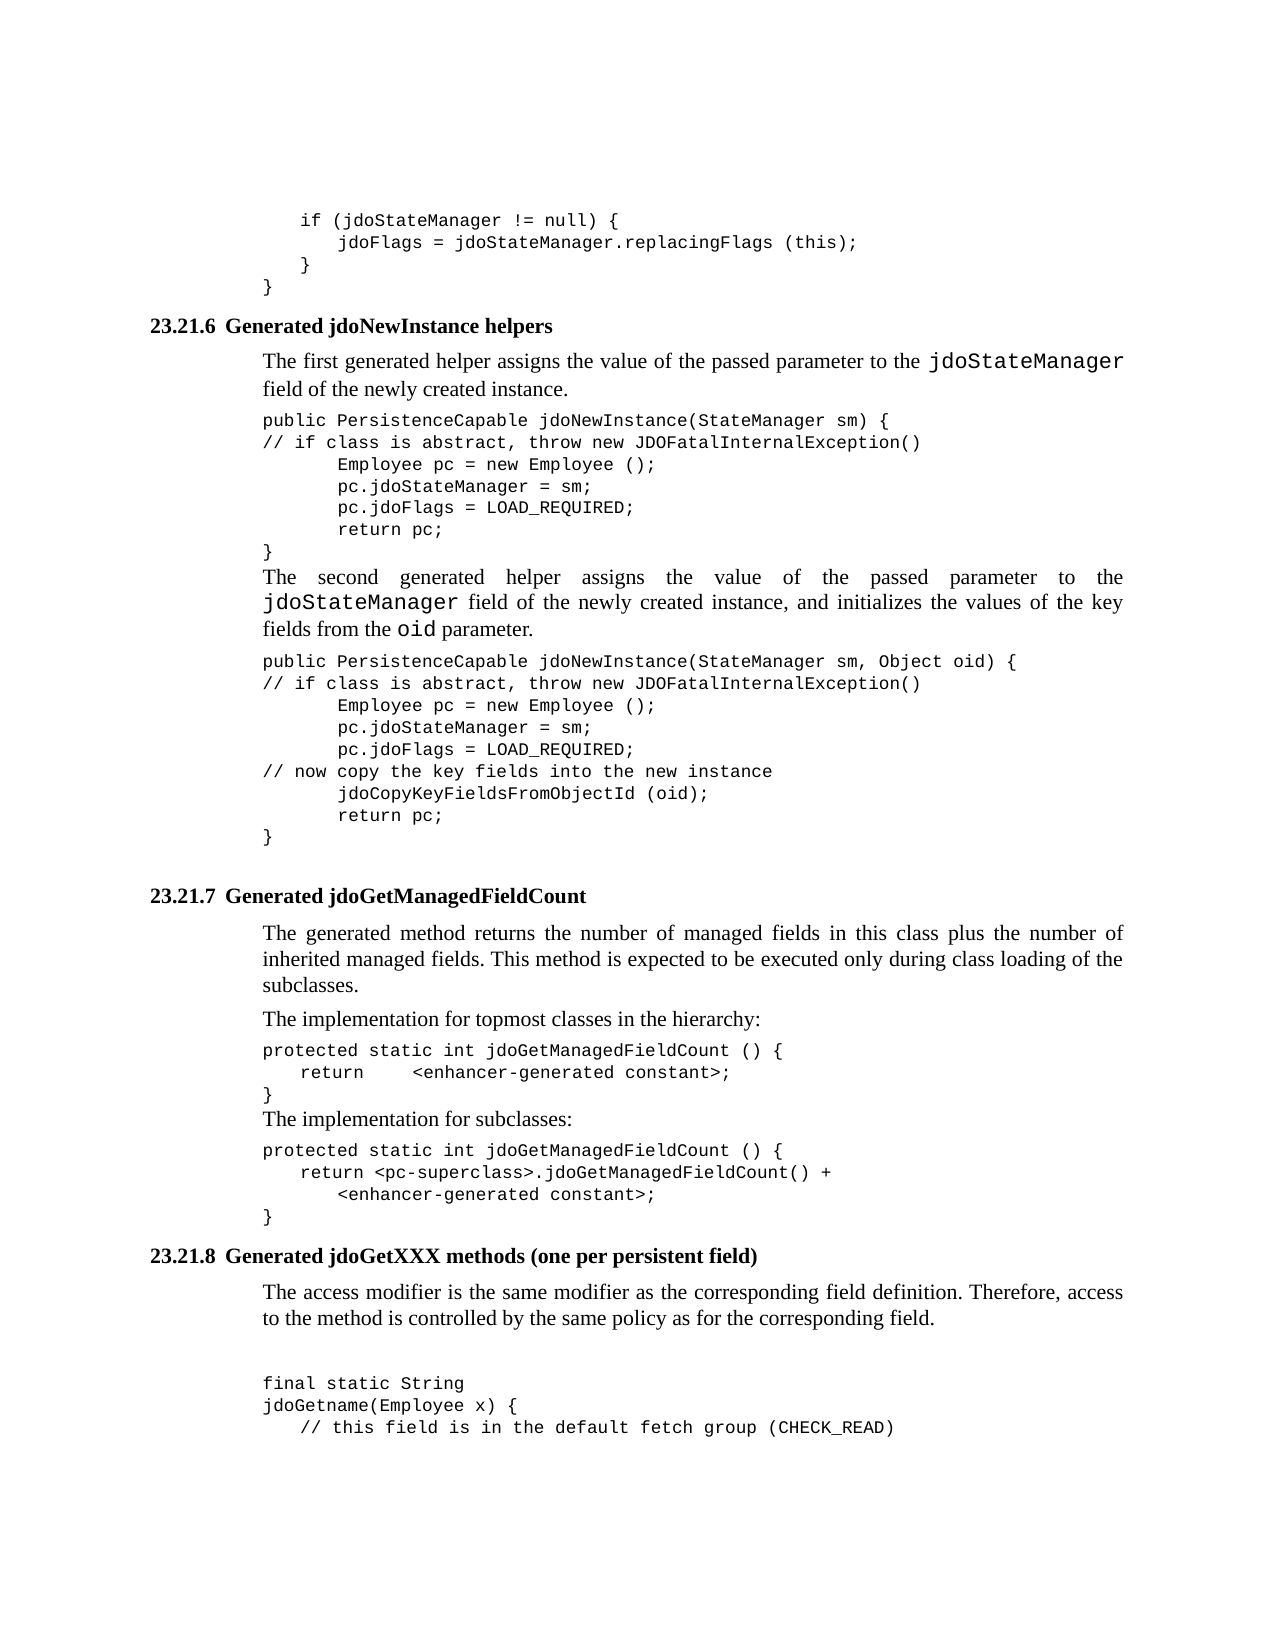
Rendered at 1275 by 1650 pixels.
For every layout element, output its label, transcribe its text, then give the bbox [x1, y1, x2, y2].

text if (jdoStateManager != null) { [262, 210, 1125, 232]
text The second generated helper assigns the value of the passed parameter to the jdoStateManager field of the newly created instance, and initializes the values of the key fields from the oid parameter. [262, 563, 1125, 643]
text // if class is abstract, throw new JDOFatalInternalException() [262, 673, 1125, 695]
text public PersistenceCapable jdoNewInstance(StateManager sm) { [262, 410, 1125, 432]
text The access modifier is the same modifier as the corresponding field definition. Therefore, access to the method is controlled by the same policy as for the corresponding field. [262, 1278, 1125, 1331]
subtitle Generated jdoGetManagedFieldCount [150, 883, 1125, 909]
text public PersistenceCapable jdoNewInstance(StateManager sm, Object oid) { [262, 651, 1125, 673]
text pc.jdoFlags = LOAD_REQUIRED; [262, 739, 1125, 761]
text The first generated helper assigns the value of the passed parameter to the jdoStateManager field of the newly created instance. [262, 348, 1125, 402]
text jdoCopyKeyFieldsFromObjectId (oid); [262, 783, 1125, 804]
text // if class is abstract, throw new JDOFatalInternalException() [262, 432, 1125, 454]
text } [262, 1084, 1125, 1106]
text protected static int jdoGetManagedFieldCount () { [262, 1140, 1125, 1162]
text <enhancer-generated constant>; [262, 1184, 1125, 1206]
text } [262, 254, 1125, 276]
subtitle Generated jdoGetXXX methods (one per persistent field) [150, 1242, 1125, 1268]
text final static String [262, 1373, 1125, 1395]
text return pc; [262, 519, 1125, 541]
text } [262, 541, 1125, 563]
text Employee pc = new Employee (); pc.jdoStateManager = sm; [262, 454, 1125, 497]
text protected static int jdoGetManagedFieldCount () { [262, 1040, 1125, 1062]
text return <pc-superclass>.jdoGetManagedFieldCount() + [262, 1162, 1125, 1184]
text // this field is in the default fetch group (CHECK_READ) [262, 1417, 1125, 1439]
text pc.jdoFlags = LOAD_REQUIRED; [262, 497, 1125, 519]
text } [262, 826, 1125, 848]
text The implementation for topmost classes in the hierarchy: [262, 1006, 1125, 1032]
text Employee pc = new Employee (); pc.jdoStateManager = sm; [262, 695, 1125, 739]
text jdoGetname(Employee x) { [262, 1395, 1125, 1417]
text return <enhancer-generated constant>; [262, 1062, 1125, 1084]
text The generated method returns the number of managed fields in this class plus the number of inherited managed fields. This method is expected to be executed only during class loading of the subclasses. [262, 919, 1125, 997]
text } [262, 276, 1125, 297]
text } [262, 1206, 1125, 1227]
text jdoFlags = jdoStateManager.replacingFlags (this); [262, 232, 1125, 254]
text The implementation for subclasses: [262, 1106, 1125, 1132]
text // now copy the key fields into the new instance [262, 761, 1125, 783]
text return pc; [262, 804, 1125, 826]
subtitle Generated jdoNewInstance helpers [150, 312, 1125, 338]
